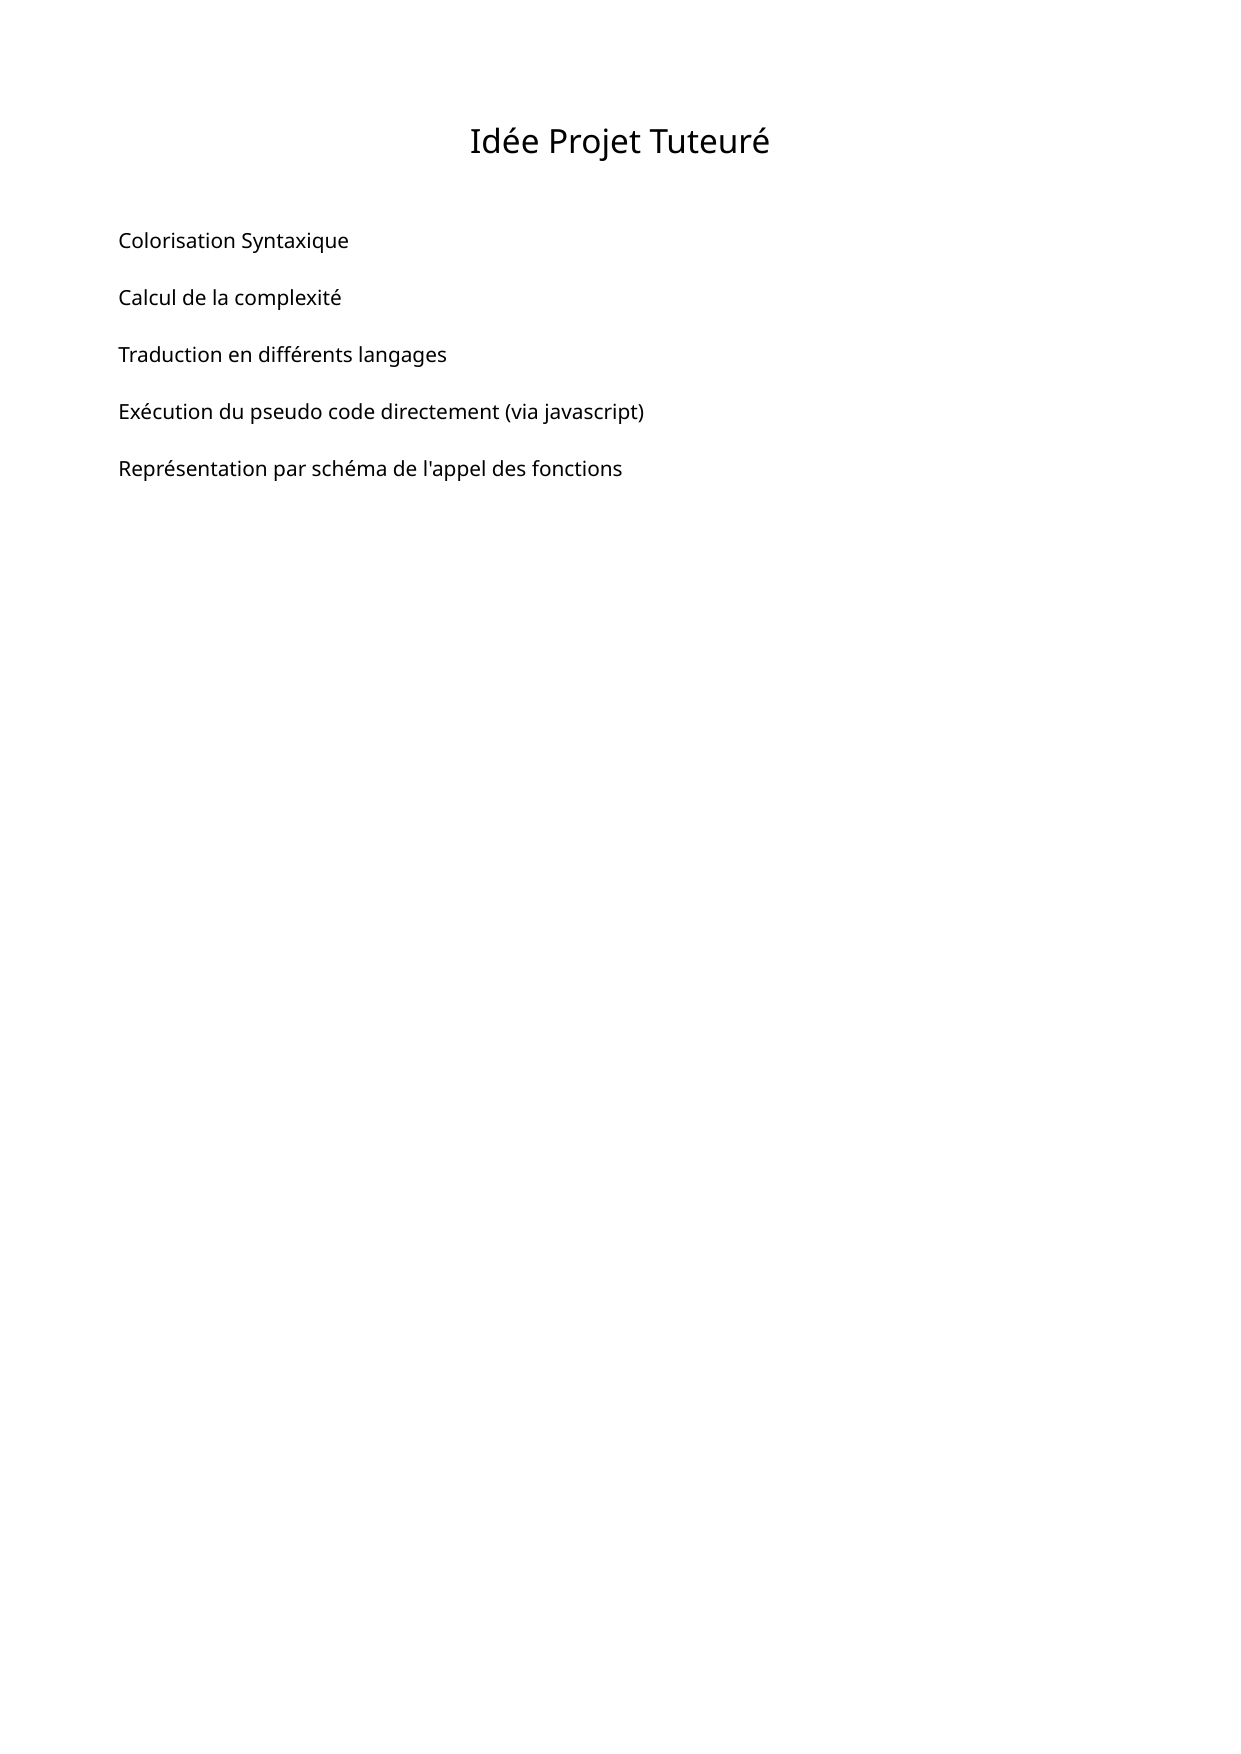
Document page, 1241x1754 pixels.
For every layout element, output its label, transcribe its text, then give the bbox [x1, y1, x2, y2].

text Exécution du pseudo code directement (via javascript) [118, 397, 1122, 425]
text Représentation par schéma de l'appel des fonctions [118, 454, 1122, 482]
text Idée Projet Tuteuré [118, 118, 1122, 163]
text Traduction en différents langages [118, 340, 1122, 368]
text Colorisation Syntaxique [118, 226, 1122, 255]
text Calcul de la complexité [118, 283, 1122, 312]
